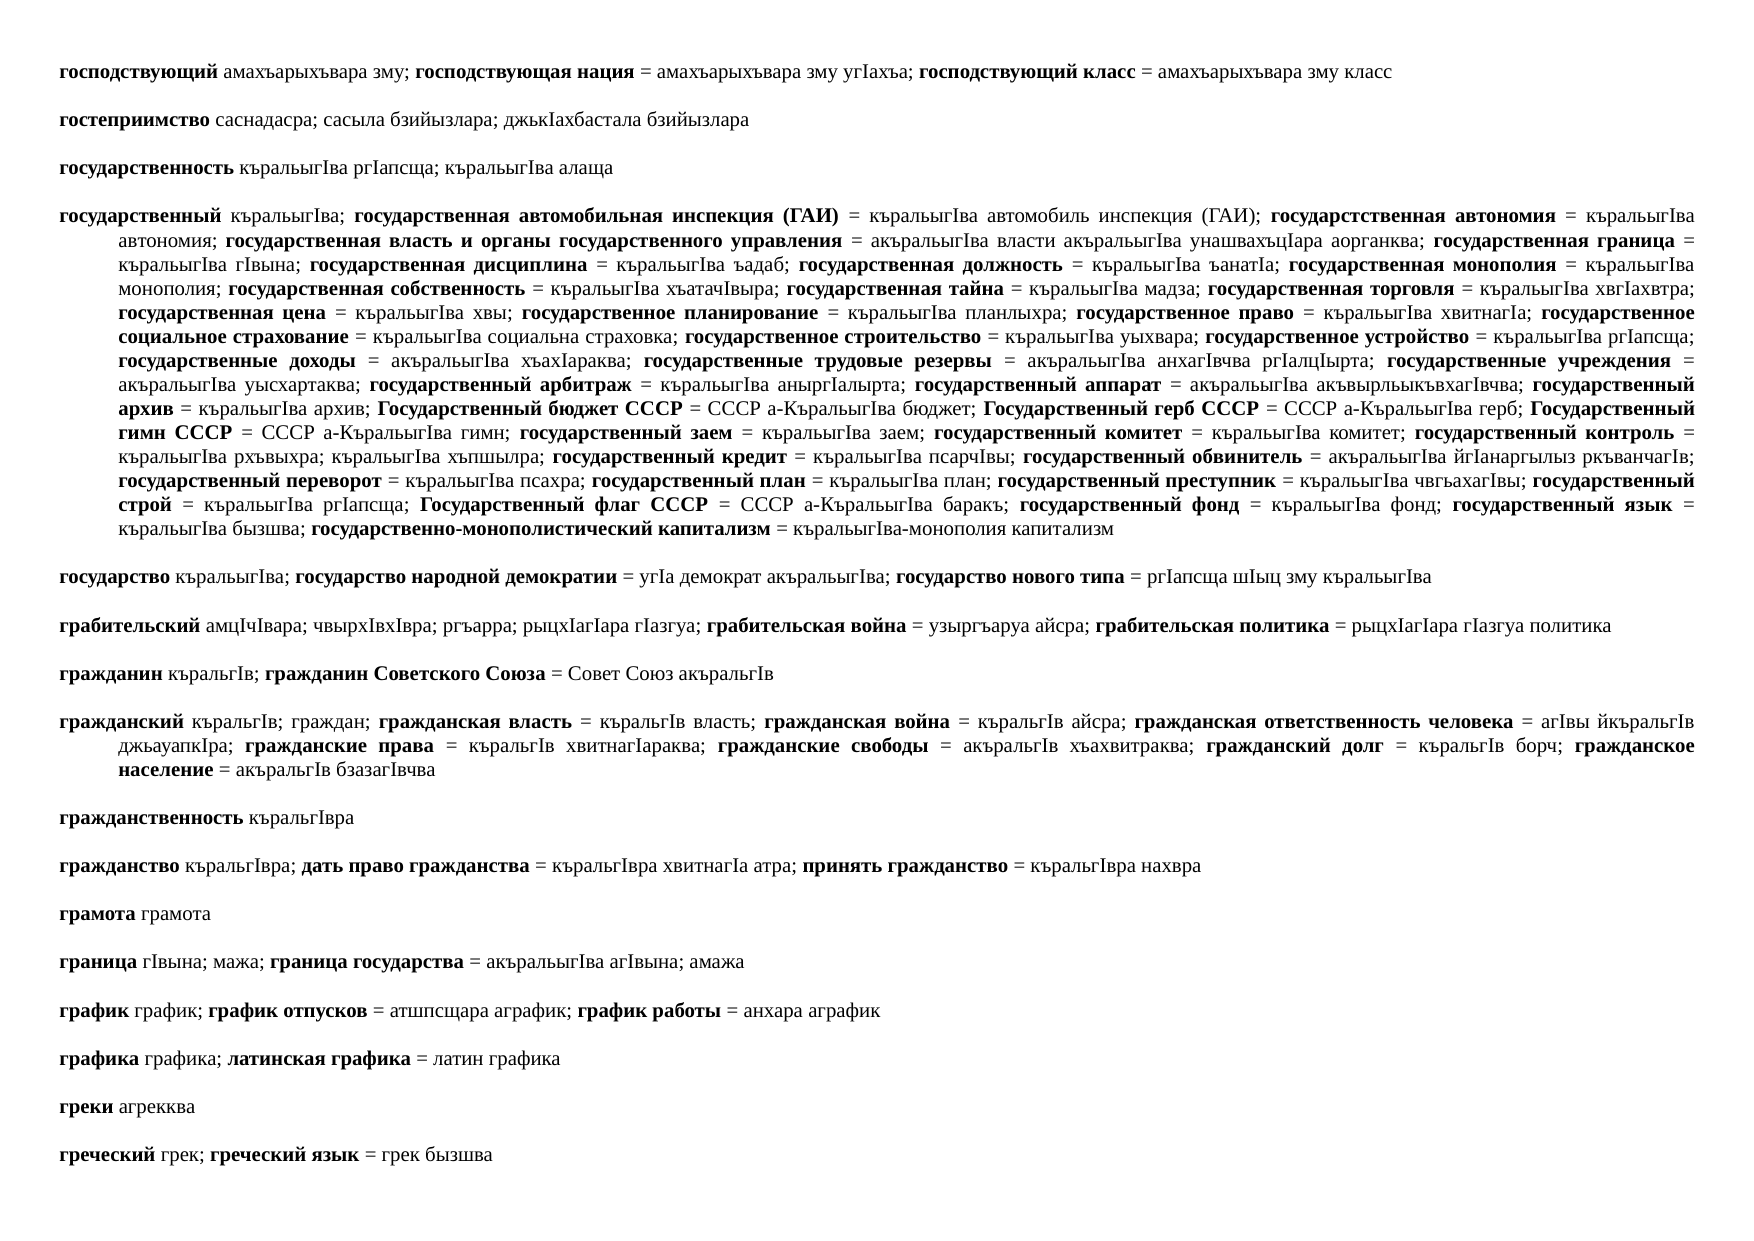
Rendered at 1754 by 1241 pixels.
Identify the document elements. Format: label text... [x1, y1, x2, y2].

text гражданство къральгIвра; дать право гражданства = къральгIвра хвитнагIа атра; принять гражданство = къральгIвра нахвра [59, 853, 1695, 877]
text государство къральыгIва; государство народной демократии = угIа демократ акъральыгIва; государство нового типа = ргIапсща шIыц зму къральыгIва [59, 564, 1695, 588]
text государственный къральыгIва; государственная автомобильная инспекция (ГАИ) = къральыгIва автомобиль инспекция (ГАИ); государстственная автономия = къральыгIва автономия; государственная власть и органы государственного управления = акъральыгIва власти акъральыгIва унашвахъцIара аорганква; государственная граница = къральыгIва гIвына; государственная дисциплина = къральыгIва ъадаб; государственная должность = къральыгIва ъанатIа; государственная монополия = къральыгIва монополия; государственная собственность = къральыгIва хъатачIвыра; государственная тайна = къральыгIва мадза; государственная торговля = къральыгIва хвгIахвтра; государственная цена = къральыгIва хвы; государственное планирование = къральыгIва планлыхра; государственное право = къральыгIва хвитнагIа; государственное социальное страхование = къральыгIва социальна страховка; государственное строительство = къральыгIва уыхвара; государственное устройство = къральыгIва ргIапсща; государственные доходы = акъральыгIва хъахIараква; государственные трудовые резервы = акъральыгIва анхагIвчва ргIалцIырта; государственные учреждения = акъральыгIва уысхартаква; государственный арбитраж = къральыгIва аныргIалырта; государственный аппарат = акъральыгIва акъвырльыкъвхагIвчва; государственный архив = къральыгIва архив; Государственный бюджет СССР = СССР а-КъральыгIва бюджет; Государственный герб СССР = СССР а-КъральыгIва герб; Государственный гимн СССР = СССР а-КъральыгIва гимн; государственный заем = къральыгIва заем; государственный комитет = къральыгIва комитет; государственный контроль = къральыгIва рхъвыхра; къральыгIва хъпшылра; государственный кредит = къральыгIва псарчIвы; государственный обвинитель = акъральыгIва йгIанаргылыз ркъванчагIв; государственный переворот = къральыгIва псахра; государственный план = къральыгIва план; государственный преступник = къральыгIва чвгьахагIвы; государственный строй = къральыгIва ргIапсща; Государственный флаг СССР = СССР а-КъральыгIва баракъ; государственный фонд = къральыгIва фонд; государственный язык = къральыгIва бызшва; государственно-монополистический капитализм = къральыгIва-монополия капитализм [59, 203, 1695, 540]
text грабительский амцIчIвара; чвырхIвхIвра; ргъарра; рыцхIагIара гIазгуа; грабительская война = узыргъаруа айсра; грабительская политика = рыцхIагIара гIазгуа политика [59, 612, 1695, 637]
text график график; график отпусков = атшпсщара аграфик; график работы = анхара аграфик [59, 997, 1695, 1022]
text грамота грамота [59, 901, 1695, 925]
text гражданственность къральгIвра [59, 805, 1695, 829]
text графика графика; латинская графика = латин графика [59, 1046, 1695, 1070]
text греческий грек; греческий язык = грек бызшва [59, 1142, 1695, 1166]
text государственность къральыгIва ргIапсща; къральыгIва алаща [59, 155, 1695, 179]
text гражданин къральгIв; гражданин Советского Союза = Совет Союз акъральгIв [59, 661, 1695, 685]
text гражданский къральгIв; граждан; гражданская власть = къральгIв власть; гражданская война = къральгIв айсра; гражданская ответственность человека = агIвы йкъральгIв джьауапкIра; гражданские права = къральгIв хвитнагIараква; гражданские свободы = акъральгIв хъахвитраква; гражданский долг = къральгIв борч; гражданское население = акъральгIв бзазагIвчва [59, 709, 1695, 781]
text гостеприимство саснадасра; сасыла бзийызлара; джькIахбастала бзийызлара [59, 107, 1695, 131]
text греки агрекква [59, 1094, 1695, 1118]
text граница гIвына; мажа; граница государства = акъральыгIва агIвына; амажа [59, 949, 1695, 973]
text господствующий амахъарыхъвара зму; господствующая нация = амахъарыхъвара зму угIахъа; господствующий класс = амахъарыхъвара зму класс [59, 59, 1695, 83]
